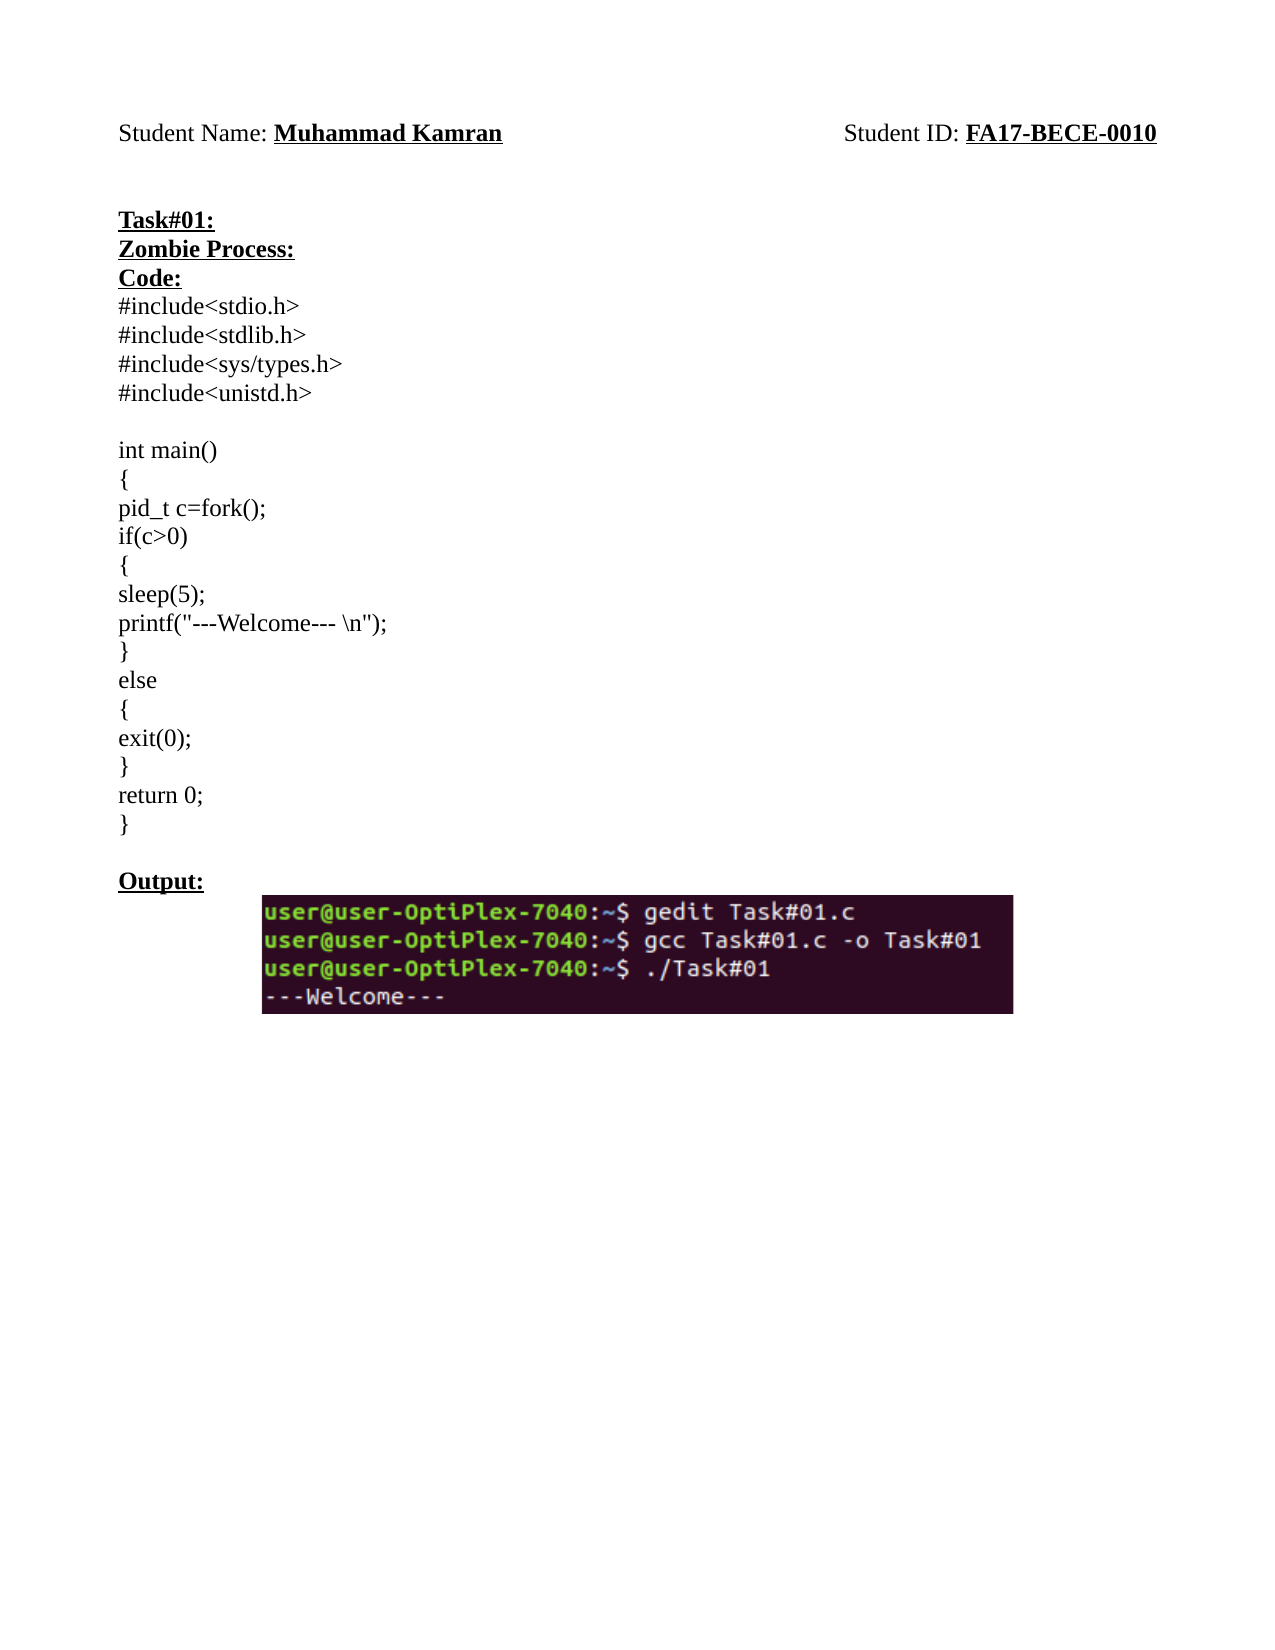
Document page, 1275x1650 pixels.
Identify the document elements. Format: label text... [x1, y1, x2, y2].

text #include<unistd.h> [118, 378, 1157, 406]
text } [118, 809, 1157, 838]
text sleep(5); [118, 579, 1157, 608]
text return 0; [118, 780, 1157, 809]
text } [118, 751, 1157, 780]
text Code: [118, 263, 1157, 291]
picture [261, 895, 1014, 1014]
text { [118, 550, 1157, 579]
text { [118, 464, 1157, 493]
text if(c>0) [118, 521, 1157, 550]
text Output: [118, 866, 1157, 895]
text #include<stdio.h> [118, 291, 1157, 320]
text { [118, 694, 1157, 723]
text } [118, 636, 1157, 665]
text Task#01: [118, 205, 1157, 234]
text else [118, 665, 1157, 694]
text #include<stdlib.h> [118, 320, 1157, 349]
text Zombie Process: [118, 234, 1157, 263]
text pid_t c=fork(); [118, 493, 1157, 521]
text exit(0); [118, 723, 1157, 751]
text int main() [118, 435, 1157, 464]
text printf("---Welcome--- \n"); [118, 608, 1157, 636]
text #include<sys/types.h> [118, 349, 1157, 378]
